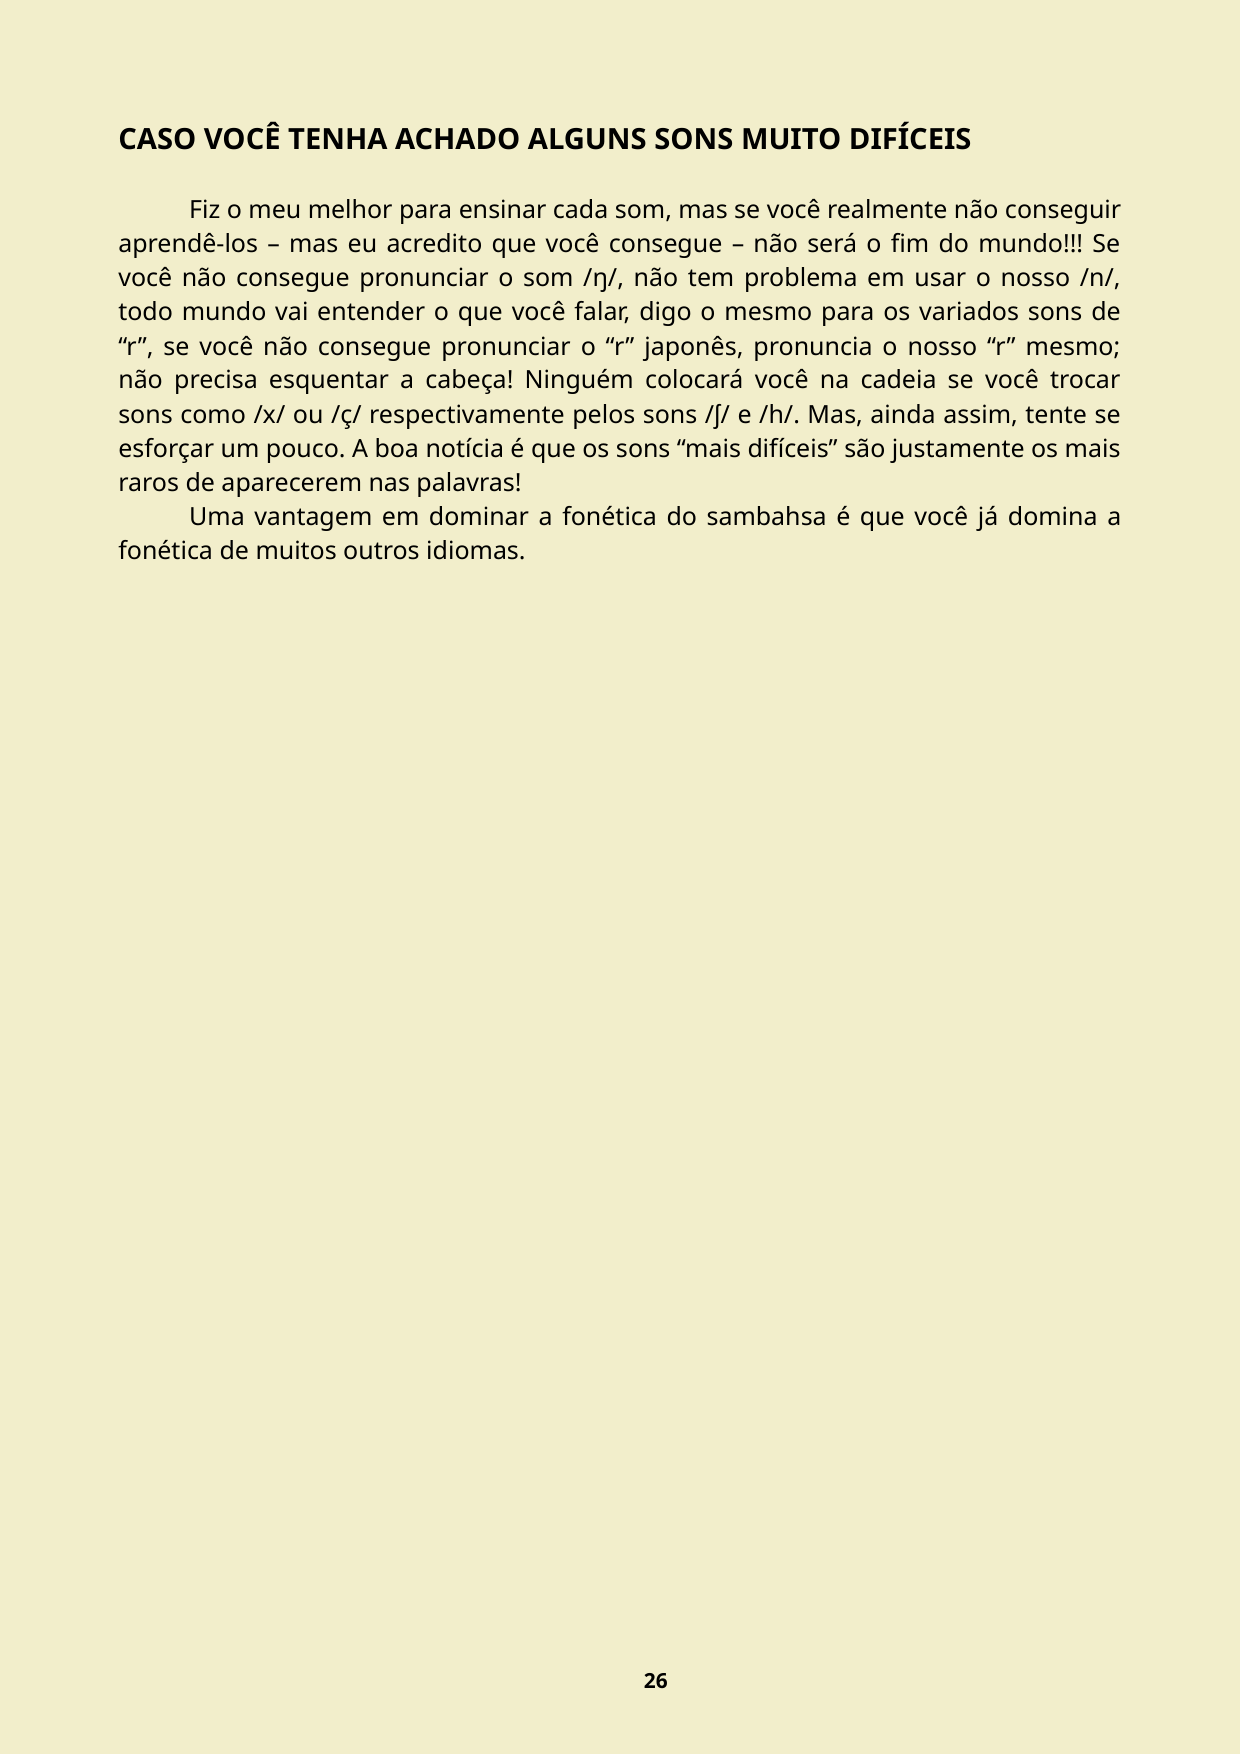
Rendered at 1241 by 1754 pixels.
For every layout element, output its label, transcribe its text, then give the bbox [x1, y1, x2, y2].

text Fiz o meu melhor para ensinar cada som, mas se você realmente não conseguir aprendê-los – mas eu acredito que você consegue – não será o fim do mundo!!! Se você não consegue pronunciar o som /ŋ/, não tem problema em usar o nosso /n/, todo mundo vai entender o que você falar, digo o mesmo para os variados sons de “r”, se você não consegue pronunciar o “r” japonês, pronuncia o nosso “r” mesmo; não precisa esquentar a cabeça! Ninguém colocará você na cadeia se você trocar sons como /x/ ou /ç/ respectivamente pelos sons /ʃ/ e /h/. Mas, ainda assim, tente se esforçar um pouco. A boa notícia é que os sons “mais difíceis” são justamente os mais raros de aparecerem nas palavras! [118, 192, 1122, 498]
subtitle CASO VOCÊ TENHA ACHADO ALGUNS SONS MUITO DIFÍCEIS [118, 118, 1122, 158]
text Uma vantagem em dominar a fonética do sambahsa é que você já domina a fonética de muitos outros idiomas. [118, 498, 1122, 567]
